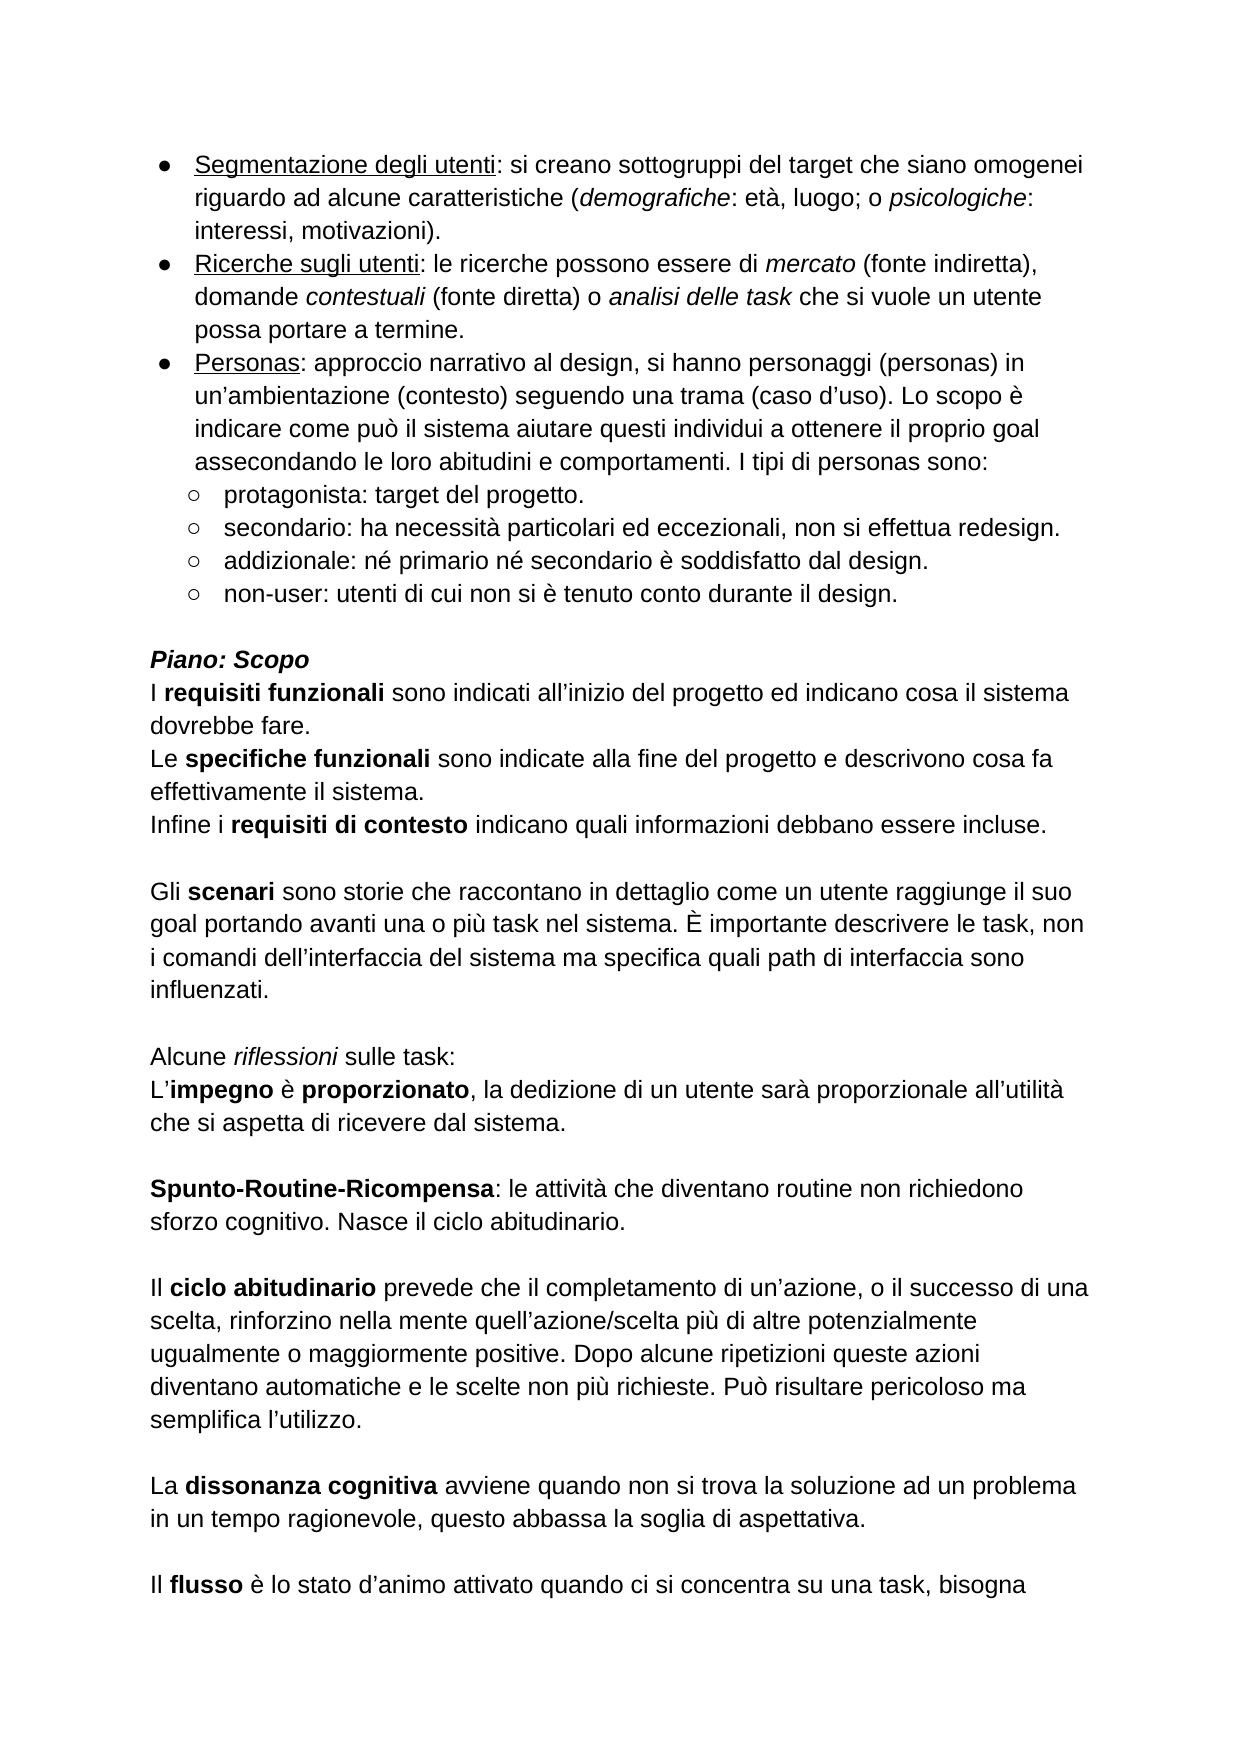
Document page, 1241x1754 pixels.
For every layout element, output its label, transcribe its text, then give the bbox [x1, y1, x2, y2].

text Il ciclo abitudinario prevede che il completamento di un’azione, o il successo di una scelta, rinforzino nella mente quell’azione/scelta più di altre potenzialmente ugualmente o maggiormente positive. Dopo alcune ripetizioni queste azioni diventano automatiche e le scelte non più richieste. Può risultare pericoloso ma semplifica l’utilizzo. [150, 1273, 1090, 1433]
text La dissonanza cognitiva avviene quando non si trova la soluzione ad un problema in un tempo ragionevole, questo abbassa la soglia di aspettativa. [150, 1471, 1090, 1533]
text I requisiti funzionali sono indicati all’inizio del progetto ed indicano cosa il sistema dovrebbe fare. [150, 678, 1090, 740]
list addizionale: né primario né secondario è soddisfatto dal design. [186, 546, 1090, 575]
text Infine i requisiti di contesto indicano quali informazioni debbano essere incluse. [150, 810, 1090, 839]
text Piano: Scopo [150, 645, 1090, 674]
text L’impegno è proporzionato, la dedizione di un utente sarà proporzionale all’utilità che si aspetta di ricevere dal sistema. [150, 1074, 1090, 1136]
list non-user: utenti di cui non si è tenuto conto durante il design. [186, 579, 1090, 608]
text Alcune riflessioni sulle task: [150, 1042, 1090, 1070]
text Gli scenari sono storie che raccontano in dettaglio come un utente raggiunge il suo goal portando avanti una o più task nel sistema. È importante descrivere le task, non i comandi dell’interfaccia del sistema ma specifica quali path di interfaccia sono influenzati. [150, 876, 1090, 1004]
text Le specifiche funzionali sono indicate alla fine del progetto e descrivono cosa fa effettivamente il sistema. [150, 744, 1090, 806]
list Ricerche sugli utenti: le ricerche possono essere di mercato (fonte indiretta), domande contestuali (fonte diretta) o analisi delle task che si vuole un utente possa portare a termine. [157, 249, 1090, 344]
list Segmentazione degli utenti: si creano sottogruppi del target che siano omogenei riguardo ad alcune caratteristiche (demografiche: età, luogo; o psicologiche: interessi, motivazioni). [157, 150, 1090, 245]
list protagonista: target del progetto. [186, 480, 1090, 509]
text Il flusso è lo stato d’animo attivato quando ci si concentra su una task, bisogna [150, 1570, 1090, 1599]
list Personas: approccio narrativo al design, si hanno personaggi (personas) in un’ambientazione (contesto) seguendo una trama (caso d’uso). Lo scopo è indicare come può il sistema aiutare questi individui a ottenere il proprio goal assecondando le loro abitudini e comportamenti. I tipi di personas sono: [157, 348, 1090, 476]
text Spunto-Routine-Ricompensa: le attività che diventano routine non richiedono sforzo cognitivo. Nasce il ciclo abitudinario. [150, 1174, 1090, 1235]
list secondario: ha necessità particolari ed eccezionali, non si effettua redesign. [186, 513, 1090, 542]
